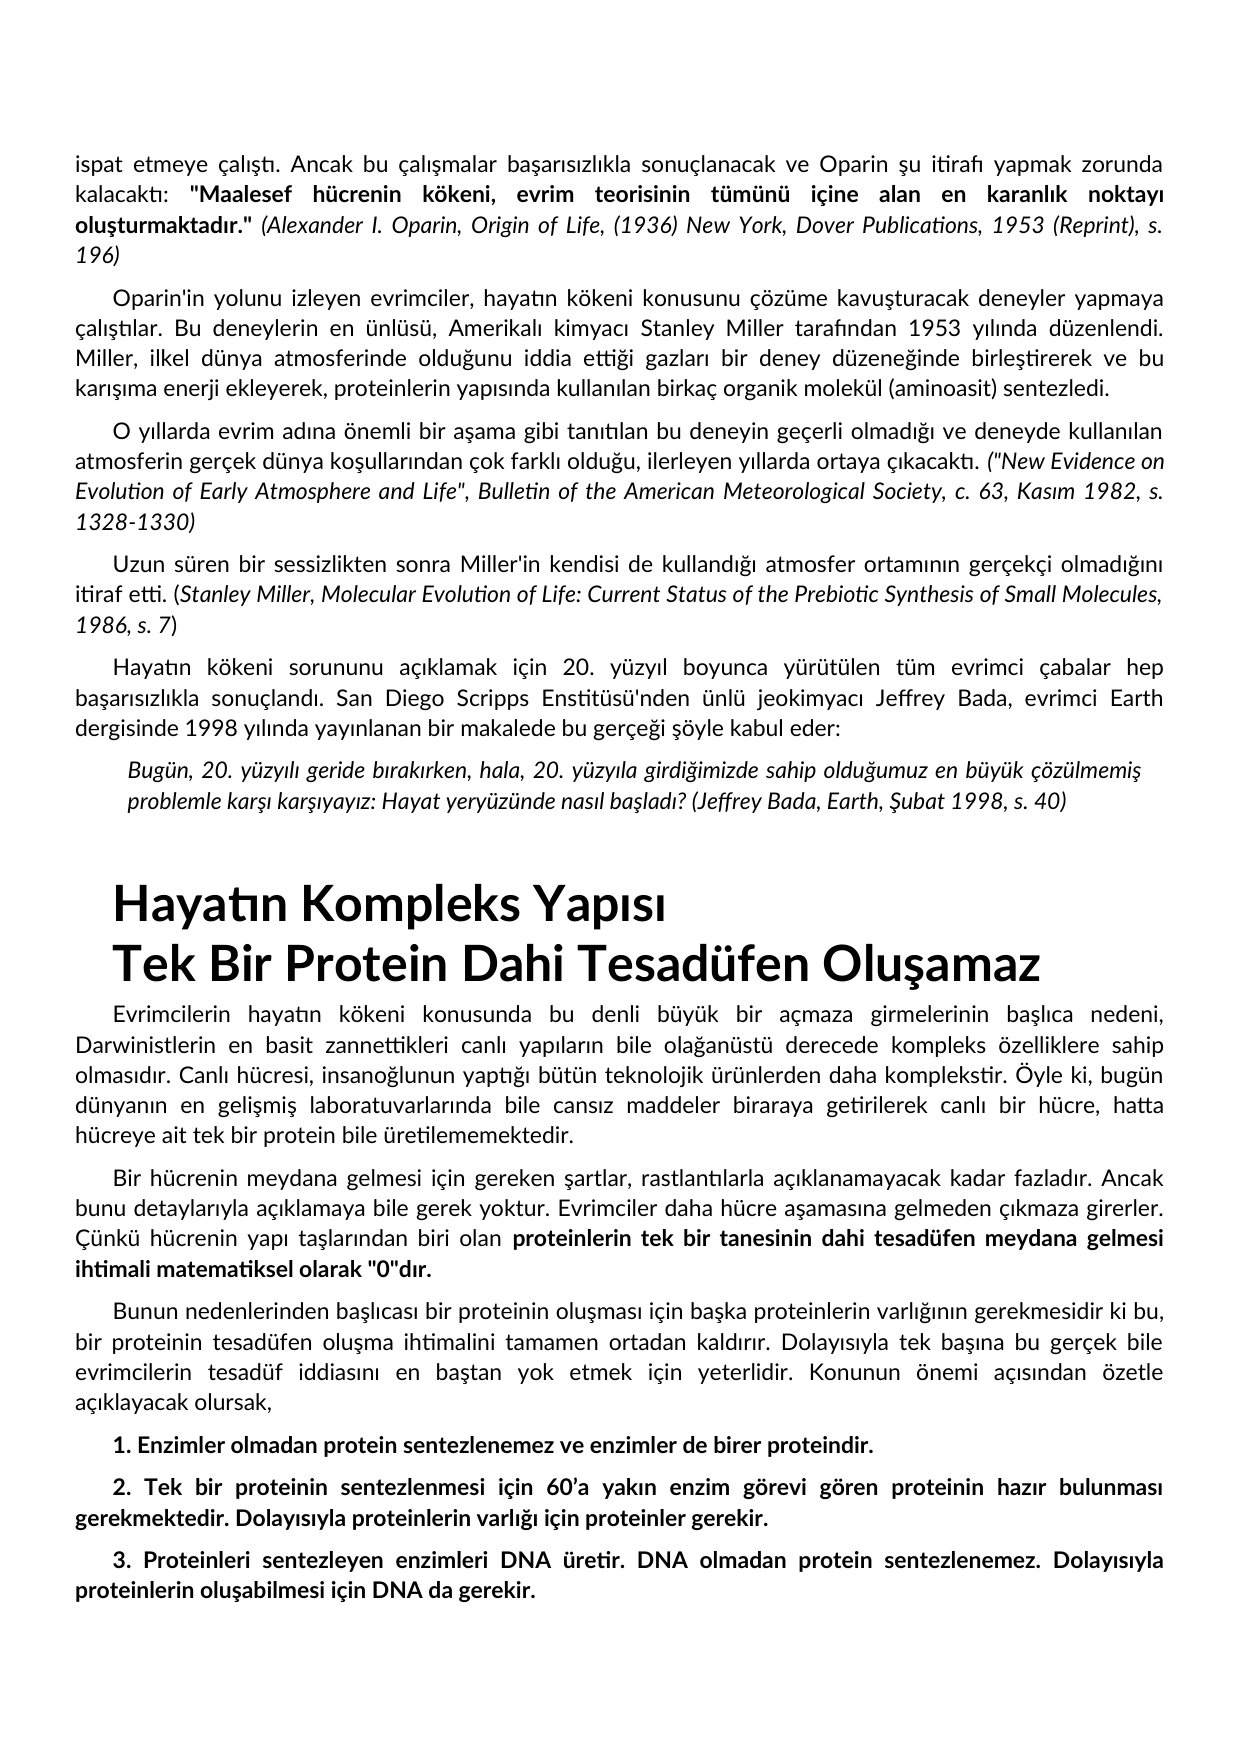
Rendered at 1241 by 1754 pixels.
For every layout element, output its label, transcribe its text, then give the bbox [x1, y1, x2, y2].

text 2. Tek bir proteinin sentezlenmesi için 60’a yakın enzim görevi gören proteinin hazır bulunması gerekmektedir. Dolayısıyla proteinlerin varlığı için proteinler gerekir. [75, 1473, 1165, 1531]
text Hayatın kökeni sorununu açıklamak için 20. yüzyıl boyunca yürütülen tüm evrimci çabalar hep başarısızlıkla sonuçlandı. San Diego Scripps Enstitüsü'nden ünlü jeokimyacı Jeffrey Bada, evrimci Earth dergisinde 1998 yılında yayınlanan bir makalede bu gerçeği şöyle kabul eder: [75, 653, 1165, 741]
text Evrimcilerin hayatın kökeni konusunda bu denli büyük bir açmaza girmelerinin başlıca nedeni, Darwinistlerin en basit zannettikleri canlı yapıların bile olağanüstü derecede kompleks özelliklere sahip olmasıdır. Canlı hücresi, insanoğlunun yaptığı bütün teknolojik ürünlerden daha komplekstir. Öyle ki, bugün dünyanın en gelişmiş laboratuvarlarında bile cansız maddeler biraraya getirilerek canlı bir hücre, hatta hücreye ait tek bir protein bile üretilememektedir. [75, 1000, 1165, 1148]
text Oparin'in yolunu izleyen evrimciler, hayatın kökeni konusunu çözüme kavuşturacak deneyler yapmaya çalıştılar. Bu deneylerin en ünlüsü, Amerikalı kimyacı Stanley Miller tarafından 1953 yılında düzenlendi. Miller, ilkel dünya atmosferinde olduğunu iddia ettiği gazları bir deney düzeneğinde birleştirerek ve bu karışıma enerji ekleyerek, proteinlerin yapısında kullanılan birkaç organik molekül (aminoasit) sentezledi. [75, 283, 1165, 401]
subtitle Hayatın Kompleks Yapısı Tek Bir Protein Dahi Tesadüfen Oluşamaz [112, 872, 1165, 992]
text ispat etmeye çalıştı. Ancak bu çalışmalar başarısızlıkla sonuçlanacak ve Oparin şu itirafı yapmak zorunda kalacaktı: "Maalesef hücrenin kökeni, evrim teorisinin tümünü içine alan en karanlık noktayı oluşturmaktadır." (Alexander I. Oparin, Origin of Life, (1936) New York, Dover Publications, 1953 (Reprint), s. 196) [75, 150, 1165, 268]
text Bunun nedenlerinden başlıcası bir proteinin oluşması için başka proteinlerin varlığının gerekmesidir ki bu, bir proteinin tesadüfen oluşma ihtimalini tamamen ortadan kaldırır. Dolayısıyla tek başına bu gerçek bile evrimcilerin tesadüf iddiasını en baştan yok etmek için yeterlidir. Konunun önemi açısından özetle açıklayacak olursak, [75, 1297, 1165, 1415]
text O yıllarda evrim adına önemli bir aşama gibi tanıtılan bu deneyin geçerli olmadığı ve deneyde kullanılan atmosferin gerçek dünya koşullarından çok farklı olduğu, ilerleyen yıllarda ortaya çıkacaktı. ("New Evidence on Evolution of Early Atmosphere and Life", Bulletin of the American Meteorological Society, c. 63, Kasım 1982, s. 1328-1330) [75, 417, 1165, 535]
text Uzun süren bir sessizlikten sonra Miller'in kendisi de kullandığı atmosfer ortamının gerçekçi olmadığını itiraf etti. (Stanley Miller, Molecular Evolution of Life: Current Status of the Prebiotic Synthesis of Small Molecules, 1986, s. 7) [75, 550, 1165, 638]
text Bir hücrenin meydana gelmesi için gereken şartlar, rastlantılarla açıklanamayacak kadar fazladır. Ancak bunu detaylarıyla açıklamaya bile gerek yoktur. Evrimciler daha hücre aşamasına gelmeden çıkmaza girerler. Çünkü hücrenin yapı taşlarından biri olan proteinlerin tek bir tanesinin dahi tesadüfen meydana gelmesi ihtimali matematiksel olarak "0"dır. [75, 1164, 1165, 1282]
text 3. Proteinleri sentezleyen enzimleri DNA üretir. DNA olmadan protein sentezlenemez. Dolayısıyla proteinlerin oluşabilmesi için DNA da gerekir. [75, 1546, 1165, 1604]
text Bugün, 20. yüzyılı geride bırakırken, hala, 20. yüzyıla girdiğimizde sahip olduğumuz en büyük çözülmemiş problemle karşı karşıyayız: Hayat yeryüzünde nasıl başladı? (Jeffrey Bada, Earth, Şubat 1998, s. 40) [127, 756, 1143, 814]
text 1. Enzimler olmadan protein sentezlenemez ve enzimler de birer proteindir. [75, 1430, 1165, 1458]
